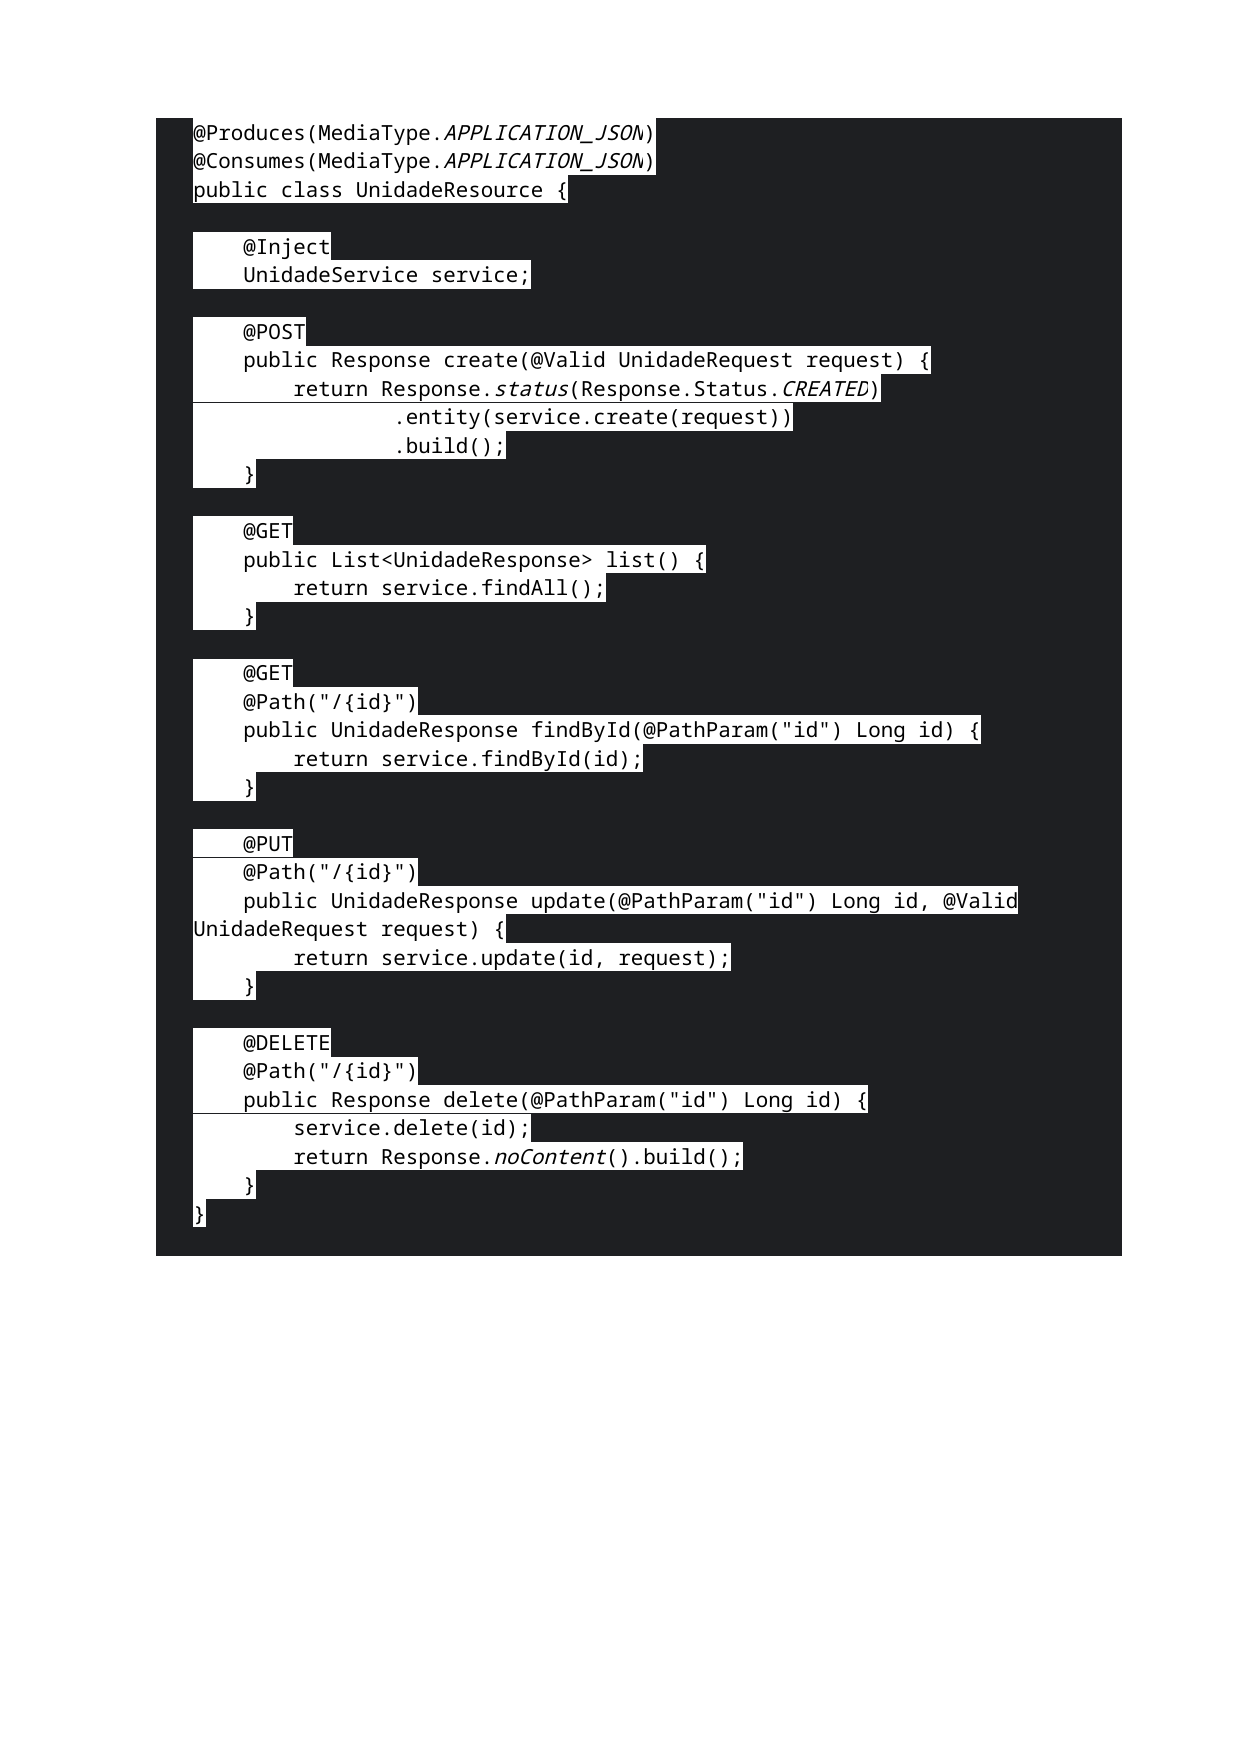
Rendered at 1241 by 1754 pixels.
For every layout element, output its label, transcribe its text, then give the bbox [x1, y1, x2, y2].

list @Produces(MediaType.APPLICATION_JSON) @Consumes(MediaType.APPLICATION_JSON) public class UnidadeResource { @Inject UnidadeService service; @POST public Response create(@Valid UnidadeRequest request) { return Response.status(Response.Status.CREATED) .entity(service.create(request)) .build(); } @GET public List<UnidadeResponse> list() { return service.findAll(); } @GET @Path("/{id}") public UnidadeResponse findById(@PathParam("id") Long id) { return service.findById(id); } @PUT @Path("/{id}") public UnidadeResponse update(@PathParam("id") Long id, @Valid UnidadeRequest request) { return service.update(id, request); } @DELETE @Path("/{id}") public Response delete(@PathParam("id") Long id) { service.delete(id); return Response.noContent().build(); } } [156, 118, 1122, 1256]
